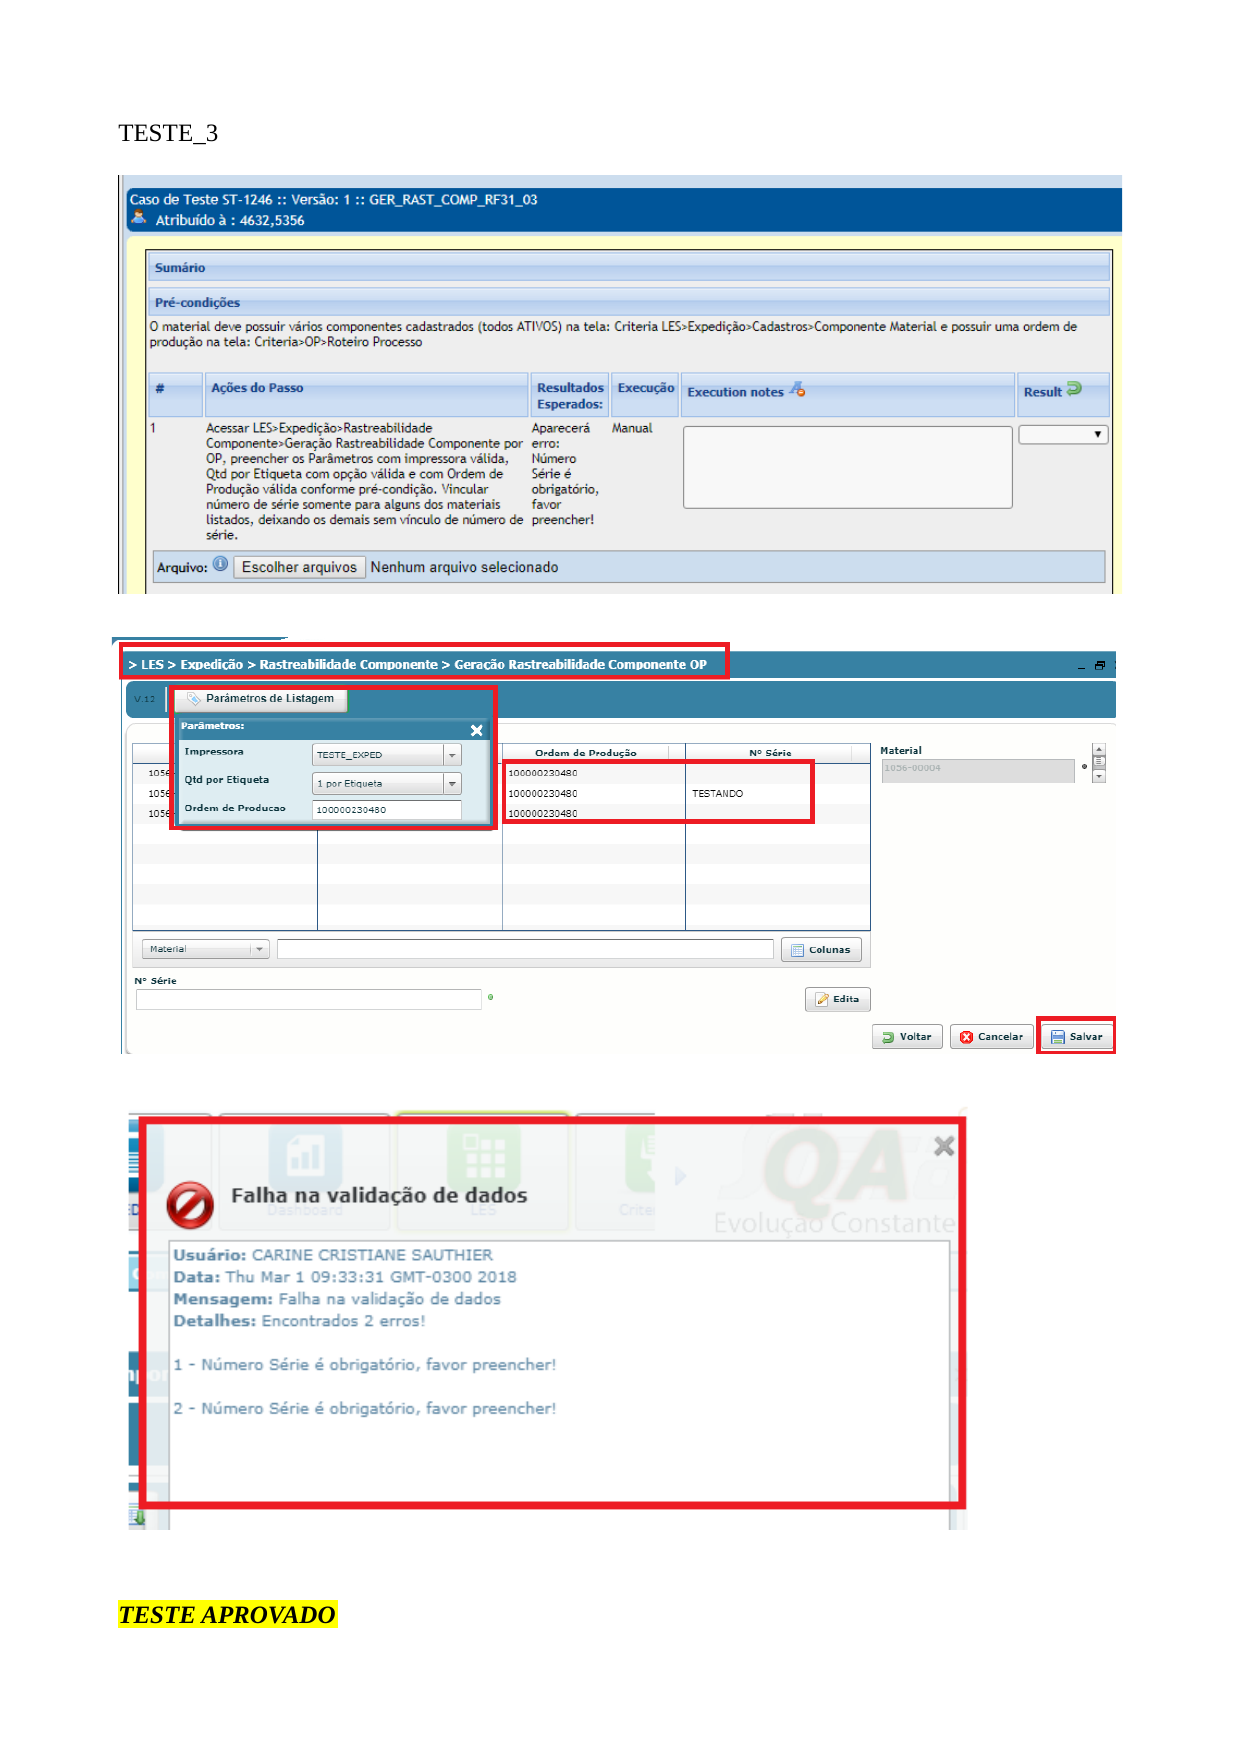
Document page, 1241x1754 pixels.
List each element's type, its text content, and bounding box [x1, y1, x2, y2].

text TESTE_3 [118, 118, 1122, 147]
text TESTE APROVADO [118, 1600, 1122, 1628]
picture [111, 637, 1116, 1054]
picture [128, 1101, 968, 1530]
picture [118, 175, 1123, 594]
